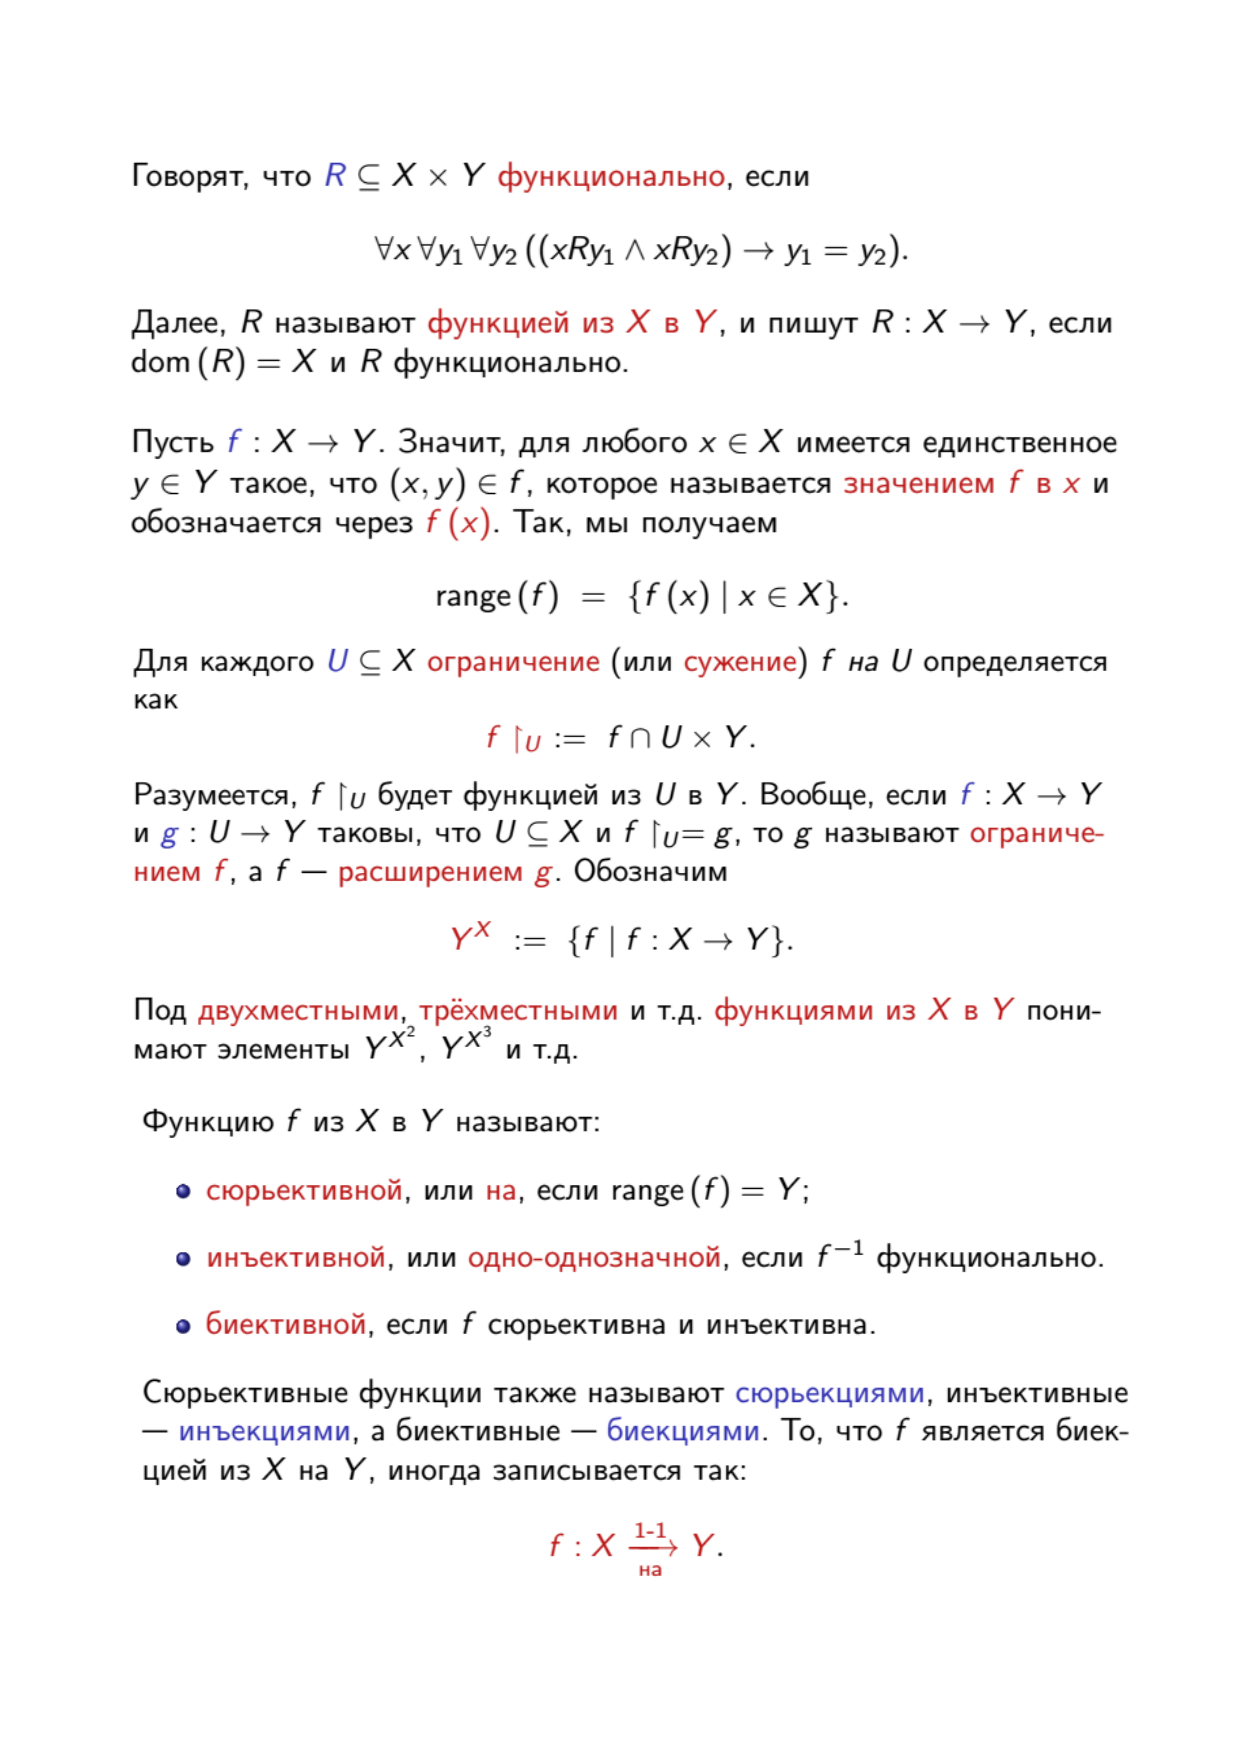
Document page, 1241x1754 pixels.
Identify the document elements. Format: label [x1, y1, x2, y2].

picture [132, 1088, 1137, 1597]
picture [118, 148, 1123, 1082]
